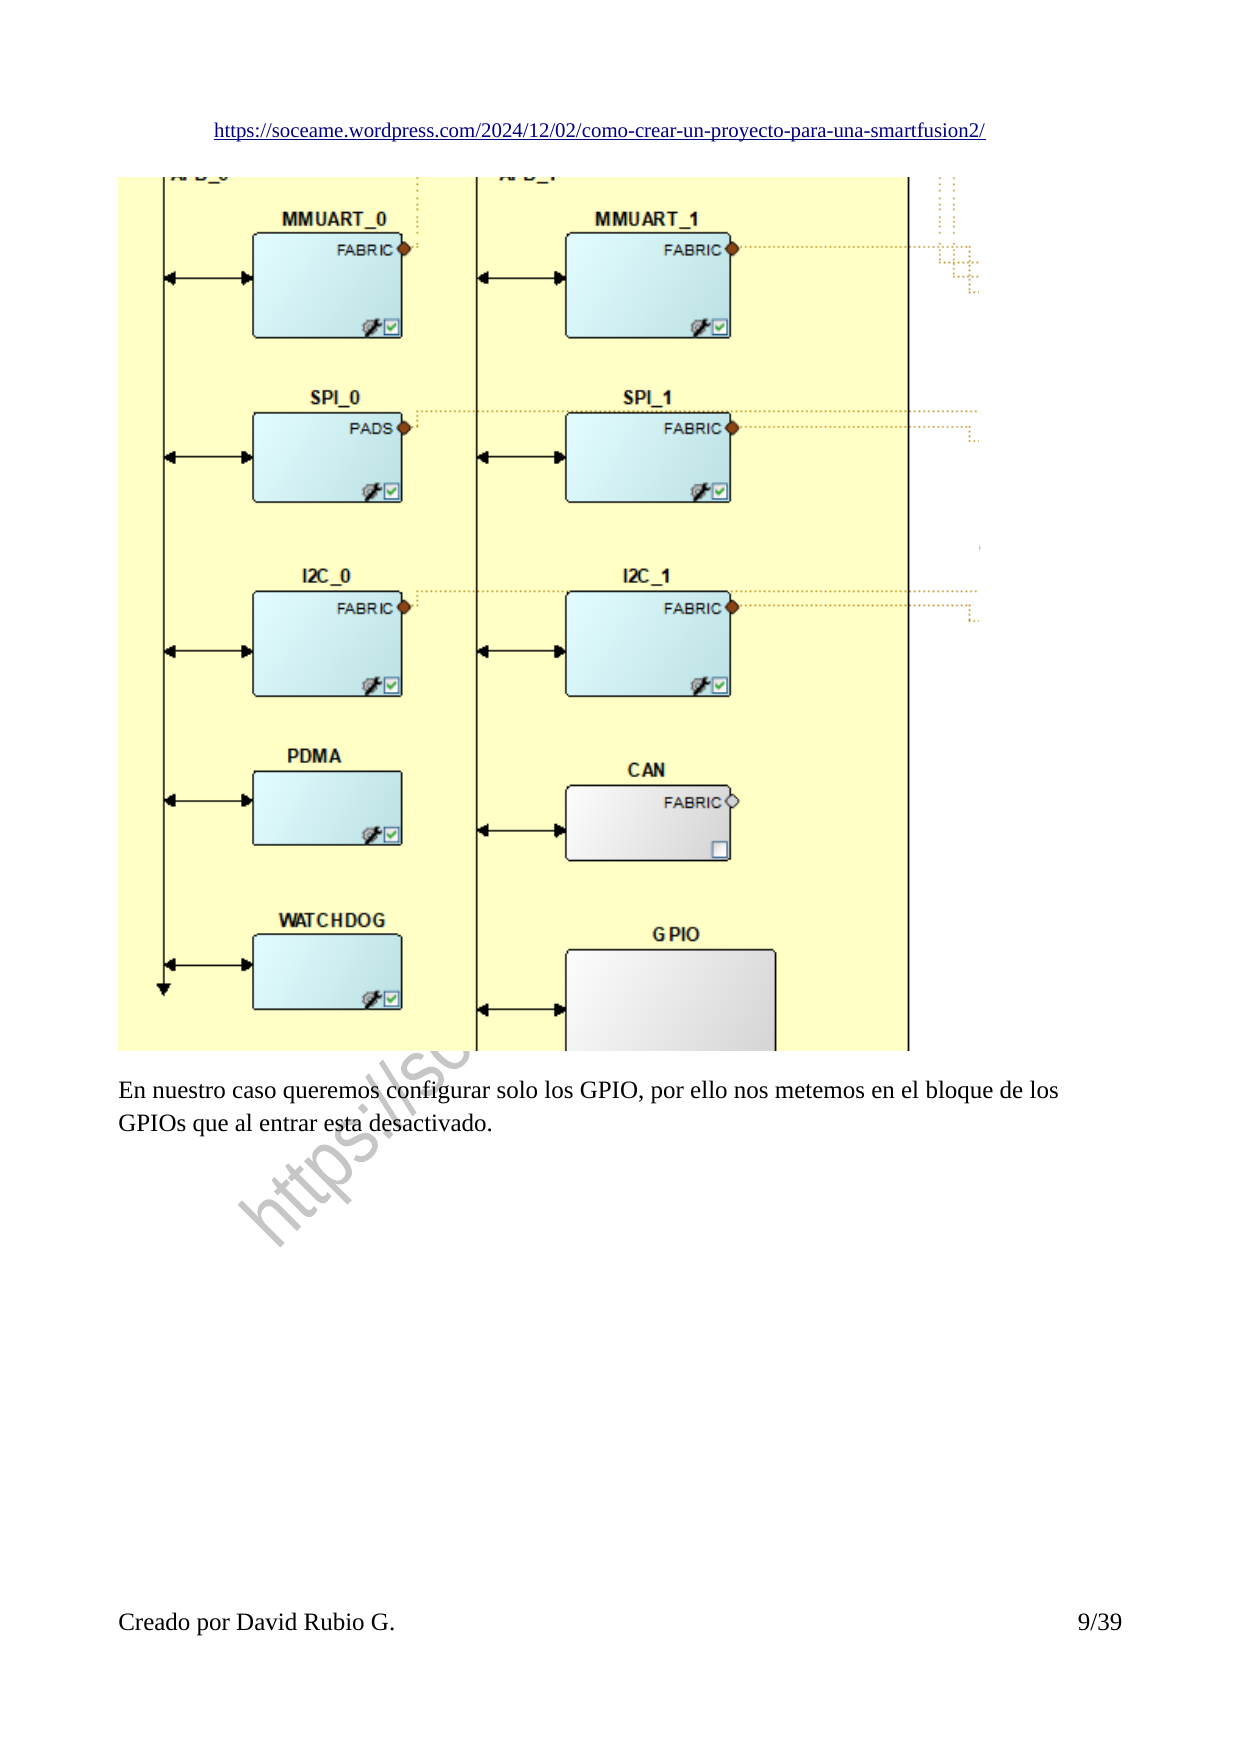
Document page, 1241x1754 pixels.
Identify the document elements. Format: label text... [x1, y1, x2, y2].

text En nuestro caso queremos configurar solo los GPIO, por ello nos metemos en el bloque de los GPIOs que al entrar esta desactivado. [118, 1075, 1122, 1137]
picture [118, 177, 979, 1051]
